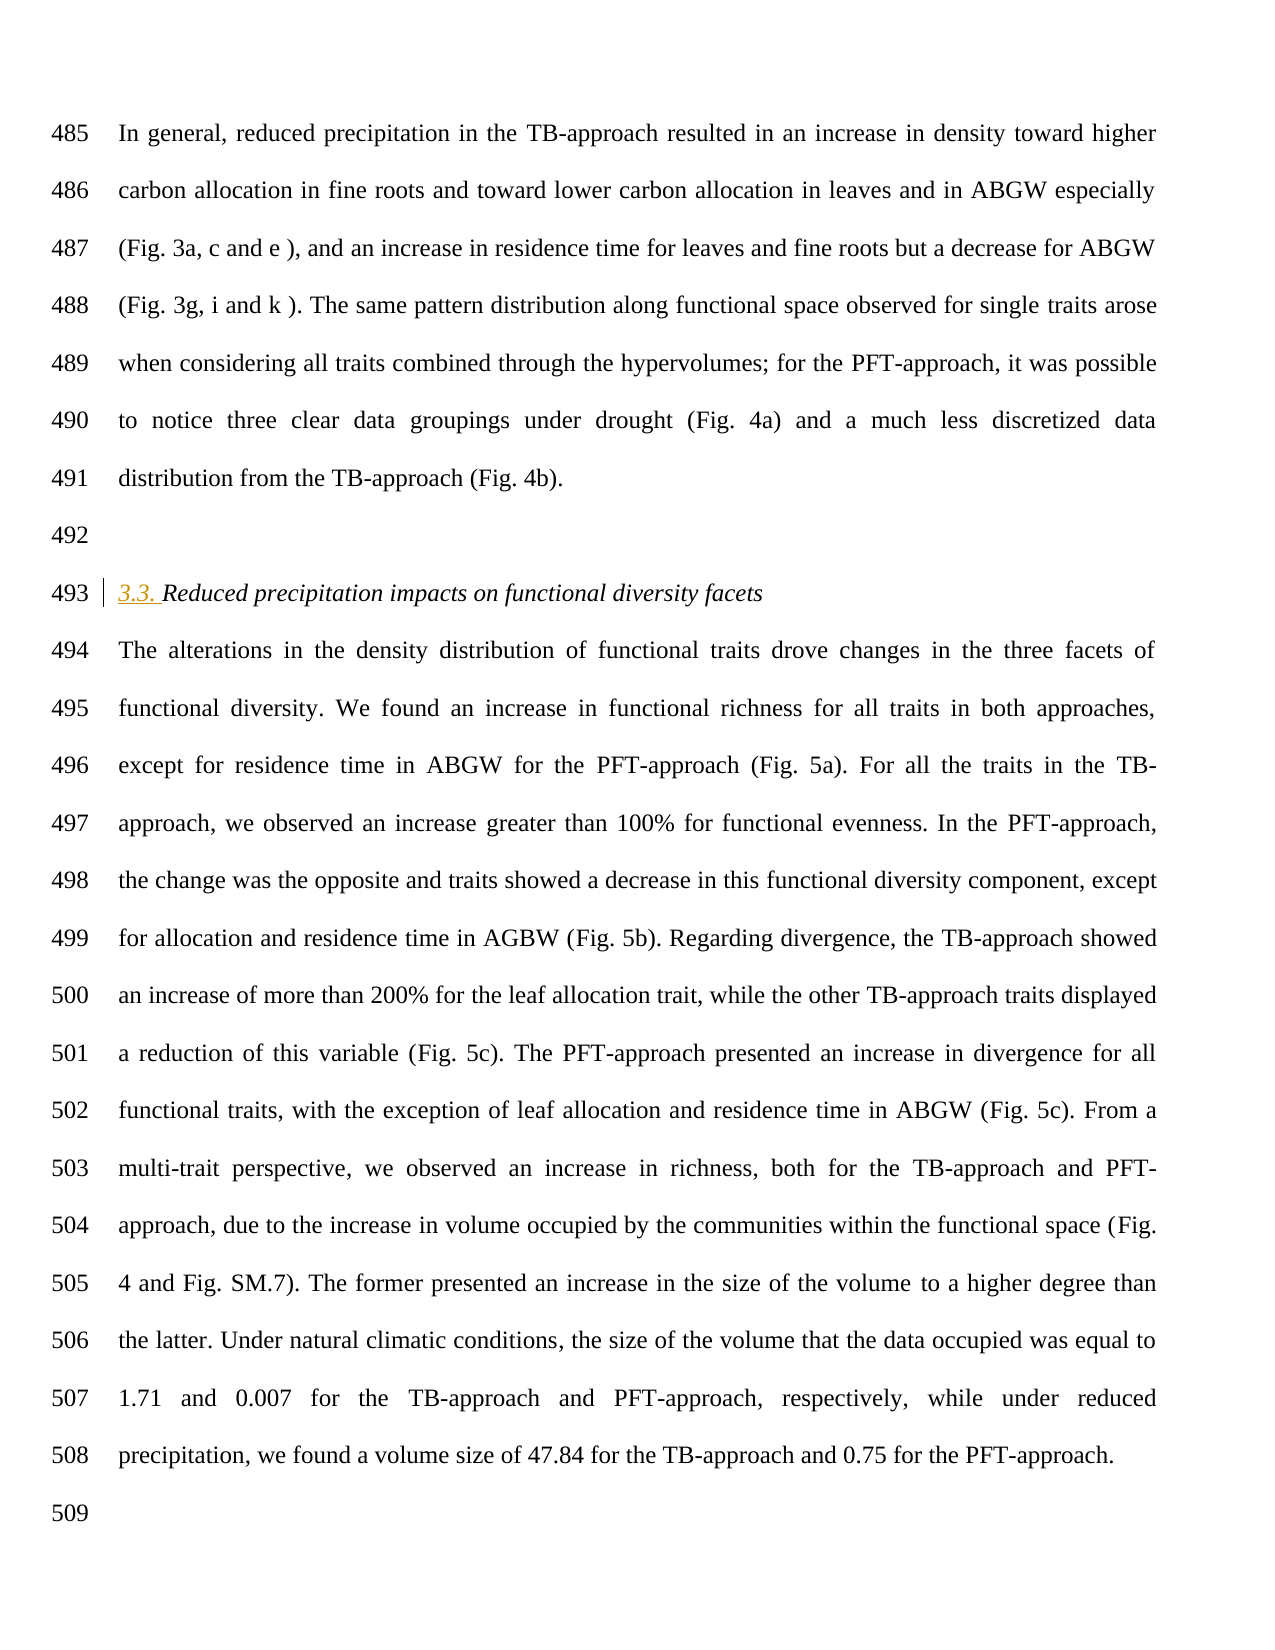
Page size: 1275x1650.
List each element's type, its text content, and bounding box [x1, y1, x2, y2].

text 3.3. Reduced precipitation impacts on functional diversity facets [118, 578, 1157, 607]
text The alterations in the density distribution of functional traits drove changes in the three facets of functional diversity. We found an increase in functional richness for all traits in both approaches, except for residence time in ABGW for the PFT-approach (Fig. 5a). For all the traits in the TB-approach, we observed an increase greater than 100% for functional evenness. In the PFT-approach, the change was the opposite and traits showed a decrease in this functional diversity component, except for allocation and residence time in AGBW (Fig. 5b). Regarding divergence, the TB-approach showed an increase of more than 200% for the leaf allocation trait, while the other TB-approach traits displayed a reduction of this variable (Fig. 5c). The PFT-approach presented an increase in divergence for all functional traits, with the exception of leaf allocation and residence time in ABGW (Fig. 5c). From a multi-trait perspective, we observed an increase in richness, both for the TB-approach and PFT-approach, due to the increase in volume occupied by the communities within the functional space (Fig. 4 and Fig. SM.7). The former presented an increase in the size of the volume to a higher degree than the latter. Under natural climatic conditions, the size of the volume that the data occupied was equal to 1.71 and 0.007 for the TB-approach and PFT-approach, respectively, while under reduced precipitation, we found a volume size of 47.84 for the TB-approach and 0.75 for the PFT-approach. [118, 636, 1157, 1469]
text In general, reduced precipitation in the TB-approach resulted in an increase in density toward higher carbon allocation in fine roots and toward lower carbon allocation in leaves and in ABGW especially (Fig. 3a, c and e ), and an increase in residence time for leaves and fine roots but a decrease for ABGW (Fig. 3g, i and k ). The same pattern distribution along functional space observed for single traits arose when considering all traits combined through the hypervolumes; for the PFT-approach, it was possible to notice three clear data groupings under drought (Fig. 4a) and a much less discretized data distribution from the TB-approach (Fig. 4b). [118, 118, 1157, 492]
